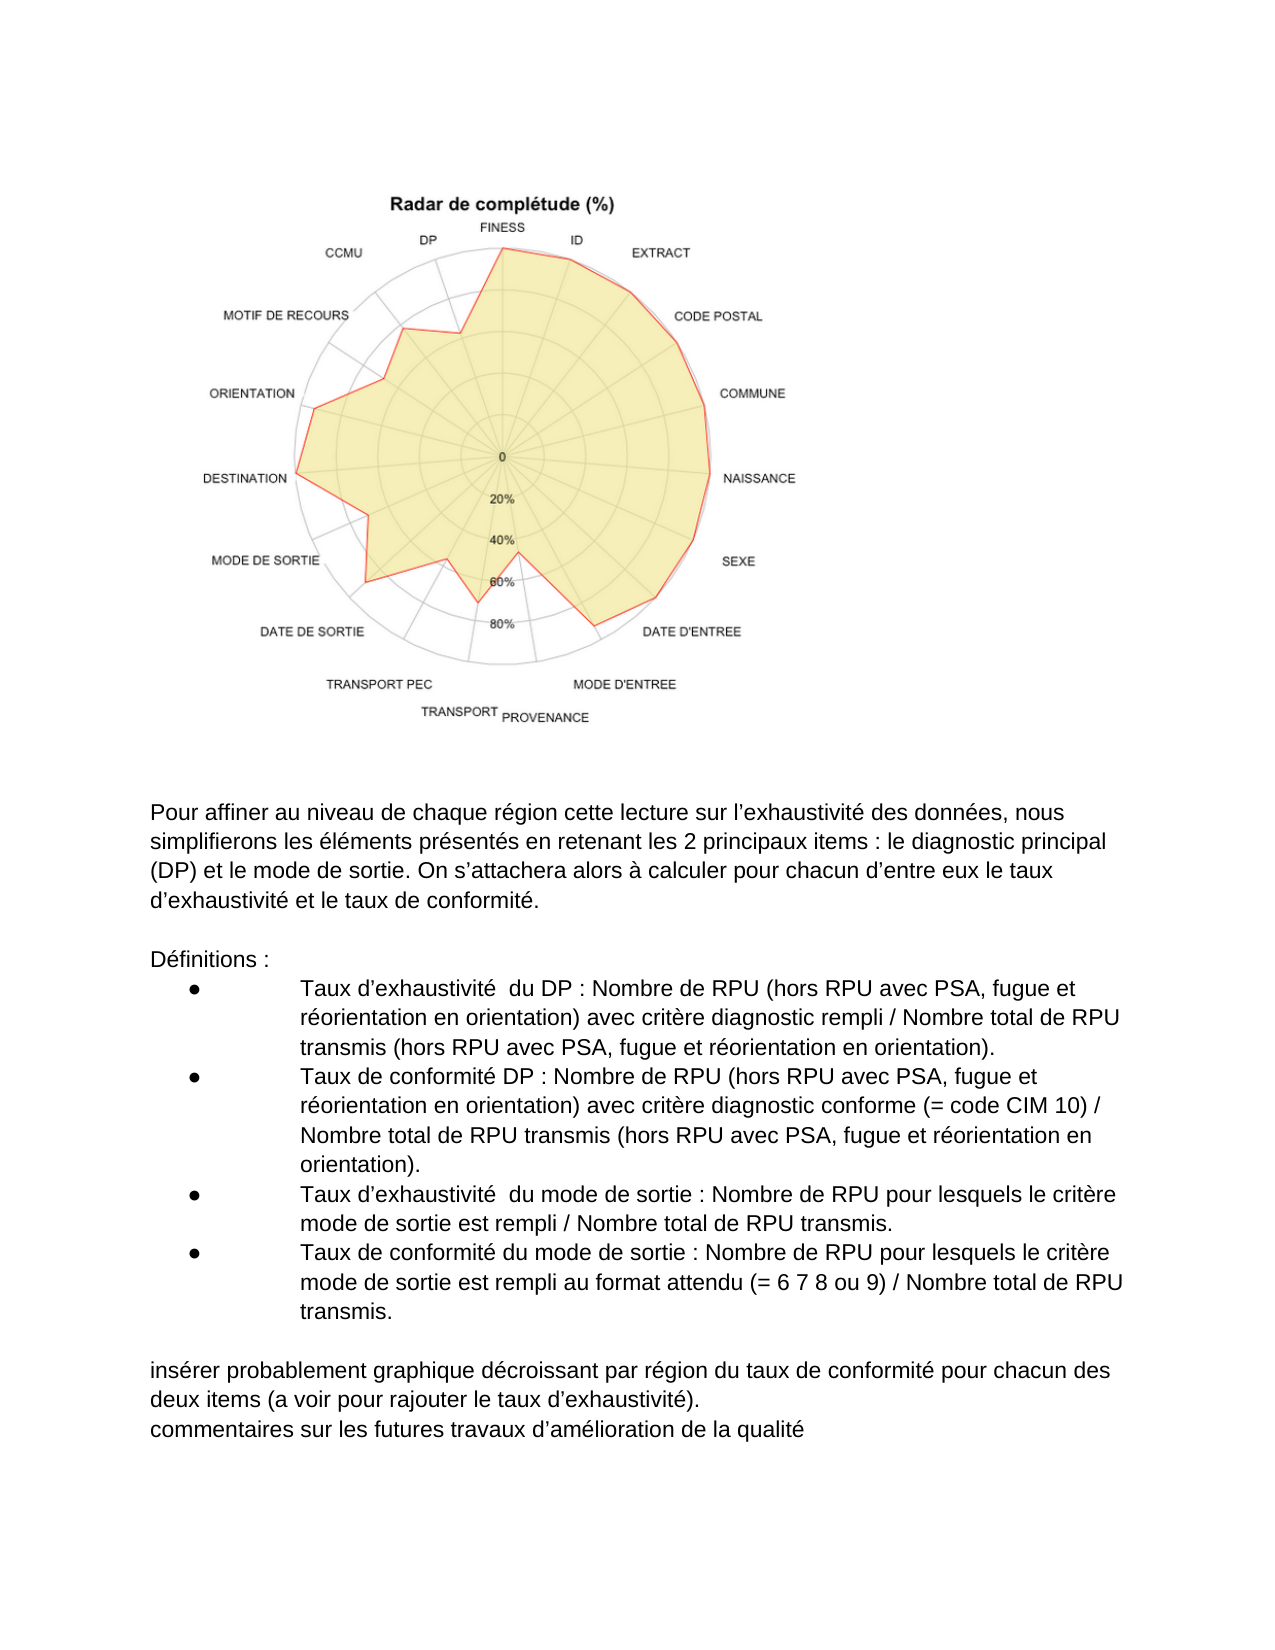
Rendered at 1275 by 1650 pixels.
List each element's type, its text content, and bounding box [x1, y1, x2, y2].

text insérer probablement graphique décroissant par région du taux de conformité pour chacun des deux items (a voir pour rajouter le taux d’exhaustivité). [150, 1357, 1125, 1412]
list Taux d’exhaustivité du mode de sortie : Nombre de RPU pour lesquels le critère mode de sortie est rempli / Nombre total de RPU transmis. [187, 1181, 1125, 1236]
list Taux de conformité DP : Nombre de RPU (hors RPU avec PSA, fugue et réorientation en orientation) avec critère diagnostic conforme (= code CIM 10) / Nombre total de RPU transmis (hors RPU avec PSA, fugue et réorientation en orientation). [187, 1064, 1125, 1177]
text Pour affiner au niveau de chaque région cette lecture sur l’exhaustivité des données, nous simplifierons les éléments présentés en retenant les 2 principaux items : le diagnostic principal (DP) et le mode de sortie. On s’attachera alors à calculer pour chacun d’entre eux le taux d’exhaustivité et le taux de conformité. [150, 799, 1125, 913]
text Définitions : [150, 946, 1125, 972]
text commentaires sur les futures travaux d’amélioration de la qualité [150, 1416, 1125, 1442]
picture [168, 168, 833, 752]
list Taux d’exhaustivité du DP : Nombre de RPU (hors RPU avec PSA, fugue et réorientation en orientation) avec critère diagnostic rempli / Nombre total de RPU transmis (hors RPU avec PSA, fugue et réorientation en orientation). [187, 976, 1125, 1060]
list Taux de conformité du mode de sortie : Nombre de RPU pour lesquels le critère mode de sortie est rempli au format attendu (= 6 7 8 ou 9) / Nombre total de RPU transmis. [187, 1240, 1125, 1324]
